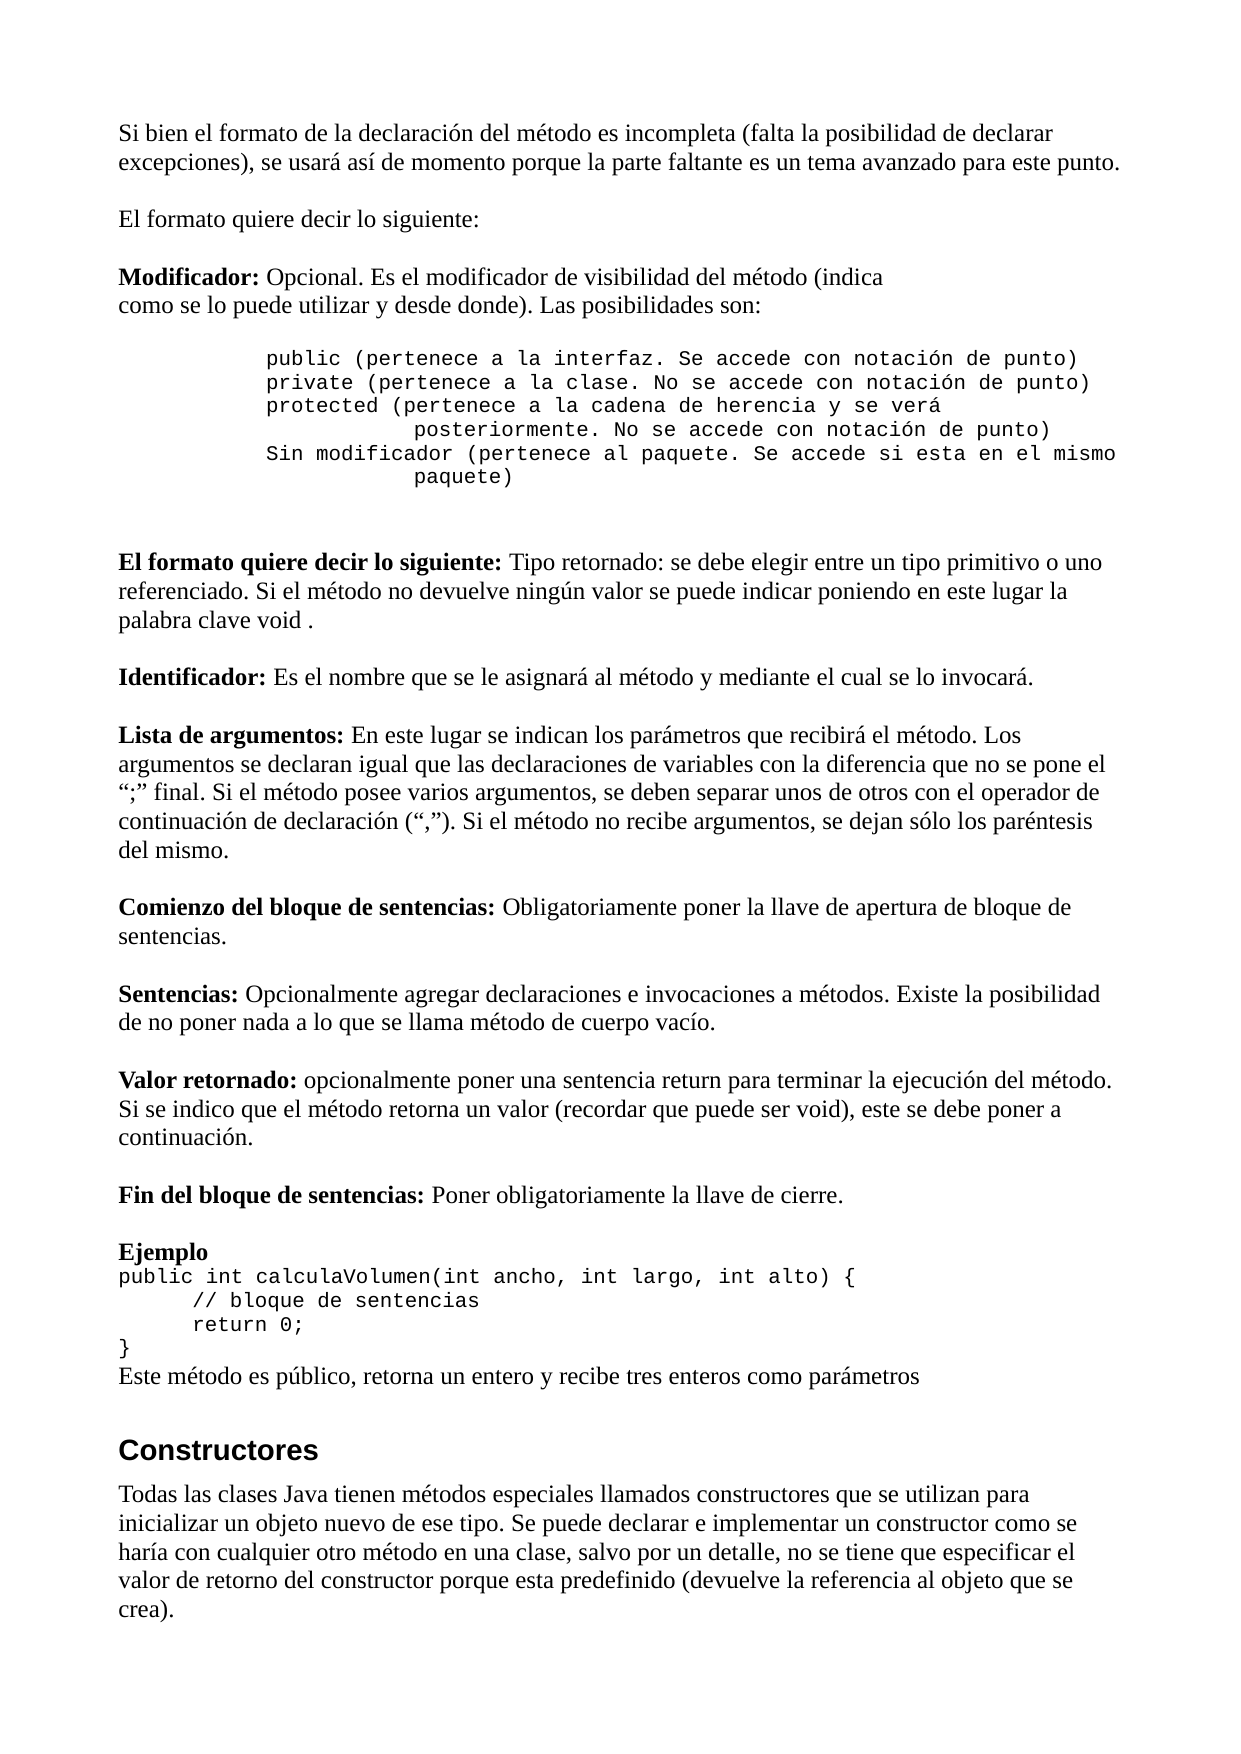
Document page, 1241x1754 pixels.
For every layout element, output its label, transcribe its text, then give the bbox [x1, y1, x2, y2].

text haría con cualquier otro método en una clase, salvo por un detalle, no se tiene que especificar el [118, 1537, 1122, 1565]
text Modificador: Opcional. Es el modificador de visibilidad del método (indica [118, 262, 1122, 291]
text El formato quiere decir lo siguiente: Tipo retornado: se debe elegir entre un tipo primitivo o uno referenciado. Si el método no devuelve ningún valor se puede indicar poniendo en este lugar la [118, 547, 1122, 605]
text palabra clave void . [118, 605, 1122, 634]
text // bloque de sentencias [118, 1290, 1122, 1313]
text Si bien el formato de la declaración del método es incompleta (falta la posibilidad de declarar excepciones), se usará así de momento porque la parte faltante es un tema avanzado para este punto. [118, 118, 1122, 176]
text } [118, 1337, 1122, 1361]
text Sin modificador (pertenece al paquete. Se accede si esta en el mismo paquete) [118, 443, 1122, 490]
text public (pertenece a la interfaz. Se accede con notación de punto) [118, 348, 1122, 372]
text Sentencias: Opcionalmente agregar declaraciones e invocaciones a métodos. Existe la posibilidad de no poner nada a lo que se llama método de cuerpo vacío. [118, 979, 1122, 1036]
text como se lo puede utilizar y desde donde). Las posibilidades son: [118, 291, 1122, 319]
text El formato quiere decir lo siguiente: [118, 204, 1122, 233]
text valor de retorno del constructor porque esta predefinido (devuelve la referencia al objeto que se [118, 1565, 1122, 1594]
text Lista de argumentos: En este lugar se indican los parámetros que recibirá el método. Los argumentos se declaran igual que las declaraciones de variables con la diferencia que no se pone el “;” final. Si el método posee varios argumentos, se deben separar unos de otros con el operador de continuación de declaración (“,”). Si el método no recibe argumentos, se dejan sólo los paréntesis del mismo. [118, 720, 1122, 864]
text Todas las clases Java tienen métodos especiales llamados constructores que se utilizan para inicializar un objeto nuevo de ese tipo. Se puede declarar e implementar un constructor como se [118, 1479, 1122, 1537]
subtitle Constructores [118, 1433, 1122, 1467]
text private (pertenece a la clase. No se accede con notación de punto) [118, 372, 1122, 395]
text crea). [118, 1594, 1122, 1623]
text Fin del bloque de sentencias: Poner obligatoriamente la llave de cierre. [118, 1180, 1122, 1209]
text Este método es público, retorna un entero y recibe tres enteros como parámetros [118, 1361, 1122, 1389]
text return 0; [118, 1313, 1122, 1337]
text Ejemplo [118, 1237, 1122, 1266]
text Valor retornado: opcionalmente poner una sentencia return para terminar la ejecución del método. Si se indico que el método retorna un valor (recordar que puede ser void), este se debe poner a continuación. [118, 1065, 1122, 1151]
text Identificador: Es el nombre que se le asignará al método y mediante el cual se lo invocará. [118, 662, 1122, 691]
text Comienzo del bloque de sentencias: Obligatoriamente poner la llave de apertura de bloque de sentencias. [118, 892, 1122, 950]
text public int calculaVolumen(int ancho, int largo, int alto) { [118, 1266, 1122, 1290]
text protected (pertenece a la cadena de herencia y se verá posteriormente. No se accede con notación de punto) [118, 395, 1122, 443]
